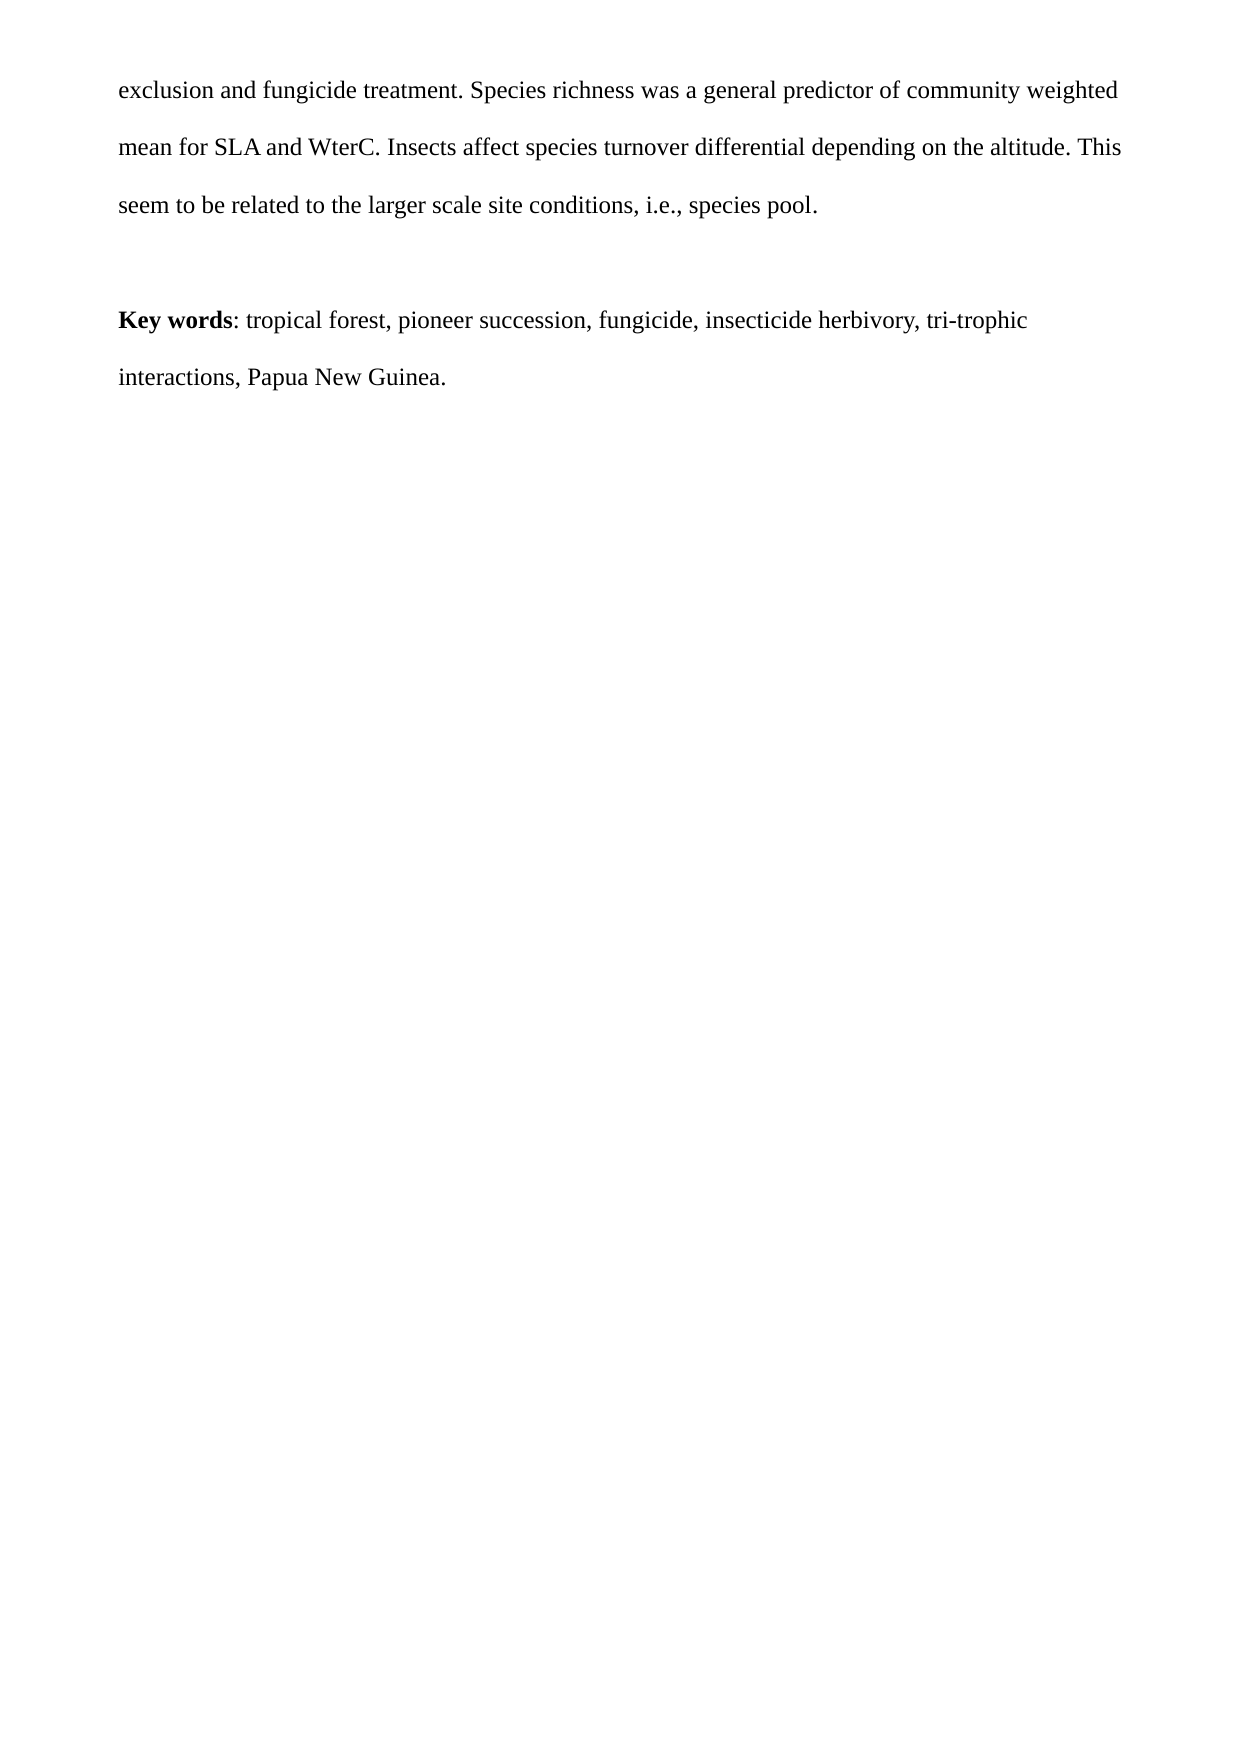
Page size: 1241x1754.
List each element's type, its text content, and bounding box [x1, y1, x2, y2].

text exclusion and fungicide treatment. Species richness was a general predictor of community weighted mean for SLA and WterC. Insects affect species turnover differential depending on the altitude. This seem to be related to the larger scale site conditions, i.e., species pool. [118, 75, 1122, 219]
text Key words: tropical forest, pioneer succession, fungicide, insecticide herbivory, tri-trophic interactions, Papua New Guinea. [118, 305, 1122, 391]
